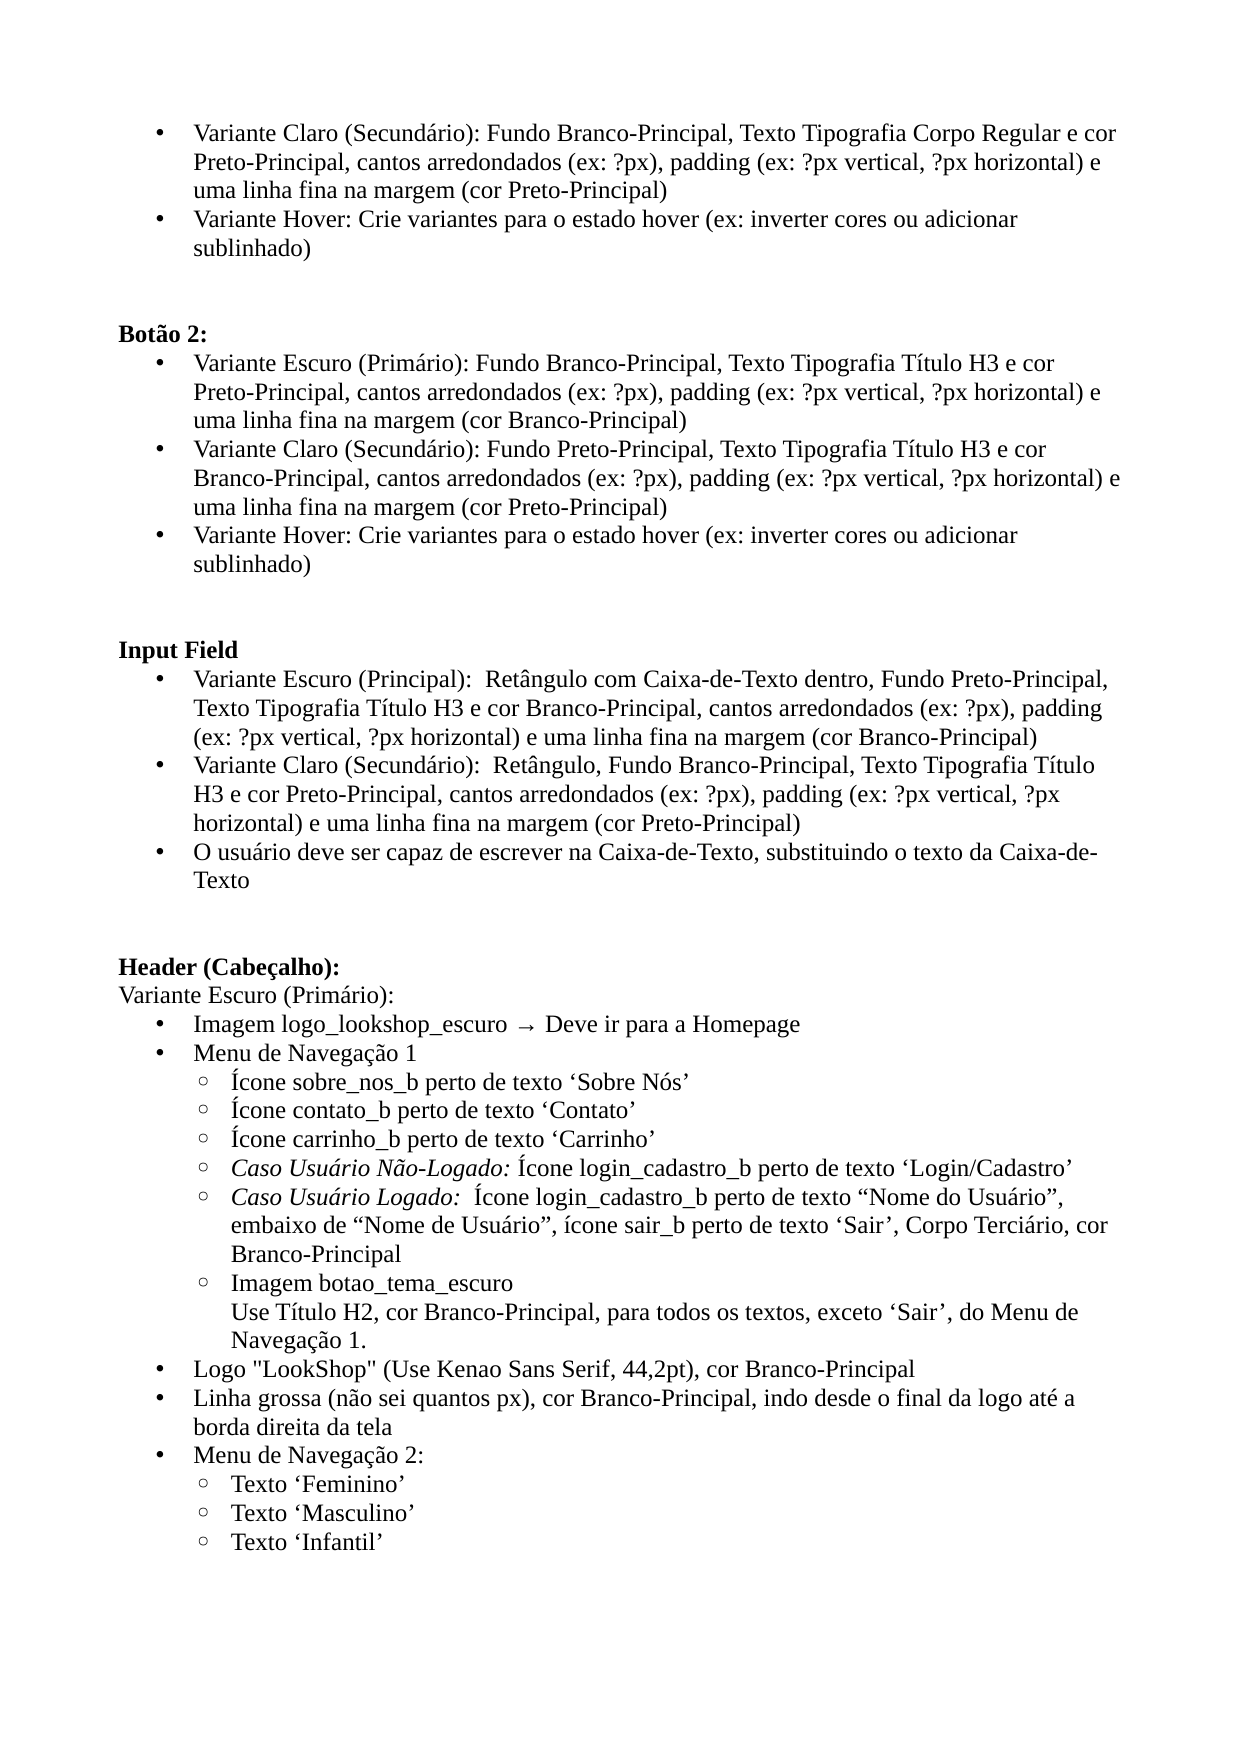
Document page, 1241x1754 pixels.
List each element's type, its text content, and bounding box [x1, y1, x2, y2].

list Imagem botao_tema_escuro Use Título H2, cor Branco-Principal, para todos os textos, exceto ‘Sair’, do Menu de Navegação 1. [193, 1268, 1122, 1354]
list Menu de Navegação 1 [156, 1038, 1122, 1067]
list Variante Hover: Crie variantes para o estado hover (ex: inverter cores ou adicionar sublinhado) [156, 521, 1122, 578]
list Variante Hover: Crie variantes para o estado hover (ex: inverter cores ou adicionar sublinhado) [156, 204, 1122, 262]
list Imagem logo_lookshop_escuro → Deve ir para a Homepage [156, 1009, 1122, 1038]
list O usuário deve ser capaz de escrever na Caixa-de-Texto, substituindo o texto da Caixa-de-Texto [156, 837, 1122, 894]
list Texto ‘Feminino’ [193, 1469, 1122, 1498]
list Linha grossa (não sei quantos px), cor Branco-Principal, indo desde o final da logo até a borda direita da tela [156, 1383, 1122, 1441]
list Menu de Navegação 2: [156, 1441, 1122, 1469]
list Variante Escuro (Principal): Retângulo com Caixa-de-Texto dentro, Fundo Preto-Principal, Texto Tipografia Título H3 e cor Branco-Principal, cantos arredondados (ex: ?px), padding (ex: ?px vertical, ?px horizontal) e uma linha fina na margem (cor Branco-Principal) [156, 664, 1122, 751]
list Variante Claro (Secundário): Retângulo, Fundo Branco-Principal, Texto Tipografia Título H3 e cor Preto-Principal, cantos arredondados (ex: ?px), padding (ex: ?px vertical, ?px horizontal) e uma linha fina na margem (cor Preto-Principal) [156, 751, 1122, 837]
text Botão 2: [118, 319, 1122, 348]
list Texto ‘Infantil’ [193, 1527, 1122, 1556]
list Variante Claro (Secundário): Fundo Branco-Principal, Texto Tipografia Corpo Regular e cor Preto-Principal, cantos arredondados (ex: ?px), padding (ex: ?px vertical, ?px horizontal) e uma linha fina na margem (cor Preto-Principal) [156, 118, 1122, 204]
list Caso Usuário Não-Logado: Ícone login_cadastro_b perto de texto ‘Login/Cadastro’ [193, 1153, 1122, 1182]
list Ícone contato_b perto de texto ‘Contato’ [193, 1096, 1122, 1124]
list Variante Escuro (Primário): Fundo Branco-Principal, Texto Tipografia Título H3 e cor Preto-Principal, cantos arredondados (ex: ?px), padding (ex: ?px vertical, ?px horizontal) e uma linha fina na margem (cor Branco-Principal) [156, 348, 1122, 434]
list Variante Claro (Secundário): Fundo Preto-Principal, Texto Tipografia Título H3 e cor Branco-Principal, cantos arredondados (ex: ?px), padding (ex: ?px vertical, ?px horizontal) e uma linha fina na margem (cor Preto-Principal) [156, 434, 1122, 521]
list Logo "LookShop" (Use Kenao Sans Serif, 44,2pt), cor Branco-Principal [156, 1354, 1122, 1383]
list Ícone sobre_nos_b perto de texto ‘Sobre Nós’ [193, 1067, 1122, 1096]
list Ícone carrinho_b perto de texto ‘Carrinho’ [193, 1124, 1122, 1153]
list Caso Usuário Logado: Ícone login_cadastro_b perto de texto “Nome do Usuário”, embaixo de “Nome de Usuário”, ícone sair_b perto de texto ‘Sair’, Corpo Terciário, cor Branco-Principal [193, 1182, 1122, 1268]
text Input Field [118, 636, 1122, 664]
text Variante Escuro (Primário): [118, 981, 1122, 1009]
list Texto ‘Masculino’ [193, 1498, 1122, 1527]
text Header (Cabeçalho): [118, 952, 1122, 981]
